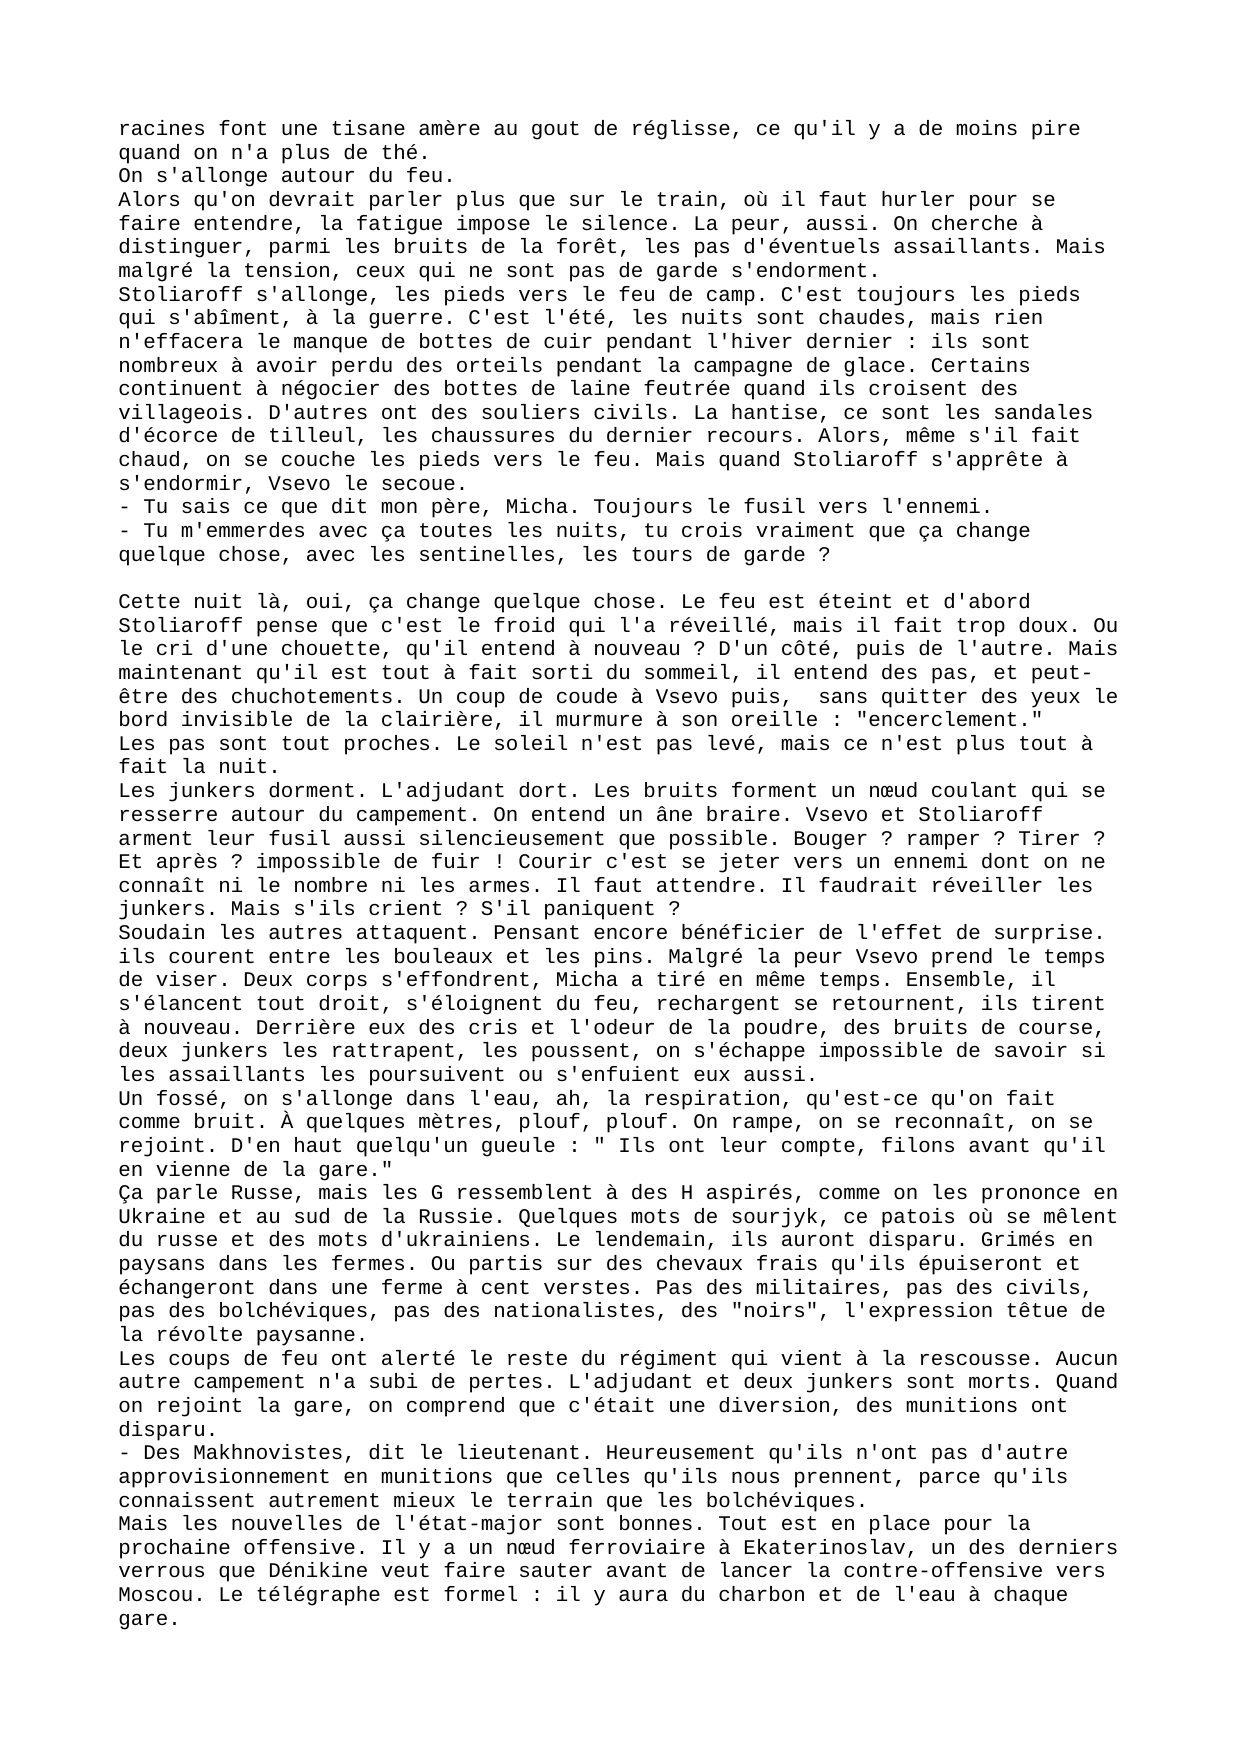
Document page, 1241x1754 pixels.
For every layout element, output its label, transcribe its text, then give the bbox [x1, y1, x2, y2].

text - Tu sais ce que dit mon père, Micha. Toujours le fusil vers l'ennemi. [118, 496, 1122, 520]
text Alors qu'on devrait parler plus que sur le train, où il faut hurler pour se faire entendre, la fatigue impose le silence. La peur, aussi. On cherche à distinguer, parmi les bruits de la forêt, les pas d'éventuels assaillants. Mais malgré la tension, ceux qui ne sont pas de garde s'endorment. [118, 189, 1122, 284]
text On s'allonge autour du feu. [118, 165, 1122, 189]
text - Des Makhnovistes, dit le lieutenant. Heureusement qu'ils n'ont pas d'autre approvisionnement en munitions que celles qu'ils nous prennent, parce qu'ils connaissent autrement mieux le terrain que les bolchéviques. [118, 1442, 1122, 1513]
text Ça parle Russe, mais les G ressemblent à des H aspirés, comme on les prononce en Ukraine et au sud de la Russie. Quelques mots de sourjyk, ce patois où se mêlent du russe et des mots d'ukrainiens. Le lendemain, ils auront disparu. Grimés en paysans dans les fermes. Ou partis sur des chevaux frais qu'ils épuiseront et échangeront dans une ferme à cent verstes. Pas des militaires, pas des civils, pas des bolchéviques, pas des nationalistes, des "noirs", l'expression têtue de la révolte paysanne. [118, 1182, 1122, 1348]
text Soudain les autres attaquent. Pensant encore bénéficier de l'effet de surprise. ils courent entre les bouleaux et les pins. Malgré la peur Vsevo prend le temps de viser. Deux corps s'effondrent, Micha a tiré en même temps. Ensemble, il s'élancent tout droit, s'éloignent du feu, rechargent se retournent, ils tirent à nouveau. Derrière eux des cris et l'odeur de la poudre, des bruits de course, deux junkers les rattrapent, les poussent, on s'échappe impossible de savoir si les assaillants les poursuivent ou s'enfuient eux aussi. [118, 922, 1122, 1088]
text Cette nuit là, oui, ça change quelque chose. Le feu est éteint et d'abord Stoliaroff pense que c'est le froid qui l'a réveillé, mais il fait trop doux. Ou le cri d'une chouette, qu'il entend à nouveau ? D'un côté, puis de l'autre. Mais maintenant qu'il est tout à fait sorti du sommeil, il entend des pas, et peut-être des chuchotements. Un coup de coude à Vsevo puis, sans quitter des yeux le bord invisible de la clairière, il murmure à son oreille : "encerclement." [118, 591, 1122, 733]
text Les pas sont tout proches. Le soleil n'est pas levé, mais ce n'est plus tout à fait la nuit. [118, 733, 1122, 780]
text Les junkers dorment. L'adjudant dort. Les bruits forment un nœud coulant qui se resserre autour du campement. On entend un âne braire. Vsevo et Stoliaroff arment leur fusil aussi silencieusement que possible. Bouger ? ramper ? Tirer ? Et après ? impossible de fuir ! Courir c'est se jeter vers un ennemi dont on ne connaît ni le nombre ni les armes. Il faut attendre. Il faudrait réveiller les junkers. Mais s'ils crient ? S'il paniquent ? [118, 780, 1122, 922]
text Stoliaroff s'allonge, les pieds vers le feu de camp. C'est toujours les pieds qui s'abîment, à la guerre. C'est l'été, les nuits sont chaudes, mais rien n'effacera le manque de bottes de cuir pendant l'hiver dernier : ils sont nombreux à avoir perdu des orteils pendant la campagne de glace. Certains continuent à négocier des bottes de laine feutrée quand ils croisent des villageois. D'autres ont des souliers civils. La hantise, ce sont les sandales d'écorce de tilleul, les chaussures du dernier recours. Alors, même s'il fait chaud, on se couche les pieds vers le feu. Mais quand Stoliaroff s'apprête à s'endormir, Vsevo le secoue. [118, 284, 1122, 496]
text Mais les nouvelles de l'état-major sont bonnes. Tout est en place pour la prochaine offensive. Il y a un nœud ferroviaire à Ekaterinoslav, un des derniers verrous que Dénikine veut faire sauter avant de lancer la contre-offensive vers Moscou. Le télégraphe est formel : il y aura du charbon et de l'eau à chaque gare. [118, 1513, 1122, 1631]
text Un fossé, on s'allonge dans l'eau, ah, la respiration, qu'est-ce qu'on fait comme bruit. À quelques mètres, plouf, plouf. On rampe, on se reconnaît, on se rejoint. D'en haut quelqu'un gueule : " Ils ont leur compte, filons avant qu'il en vienne de la gare." [118, 1088, 1122, 1182]
text - Tu m'emmerdes avec ça toutes les nuits, tu crois vraiment que ça change quelque chose, avec les sentinelles, les tours de garde ? [118, 520, 1122, 567]
text racines font une tisane amère au gout de réglisse, ce qu'il y a de moins pire quand on n'a plus de thé. [118, 118, 1122, 165]
text Les coups de feu ont alerté le reste du régiment qui vient à la rescousse. Aucun autre campement n'a subi de pertes. L'adjudant et deux junkers sont morts. Quand on rejoint la gare, on comprend que c'était une diversion, des munitions ont disparu. [118, 1348, 1122, 1442]
